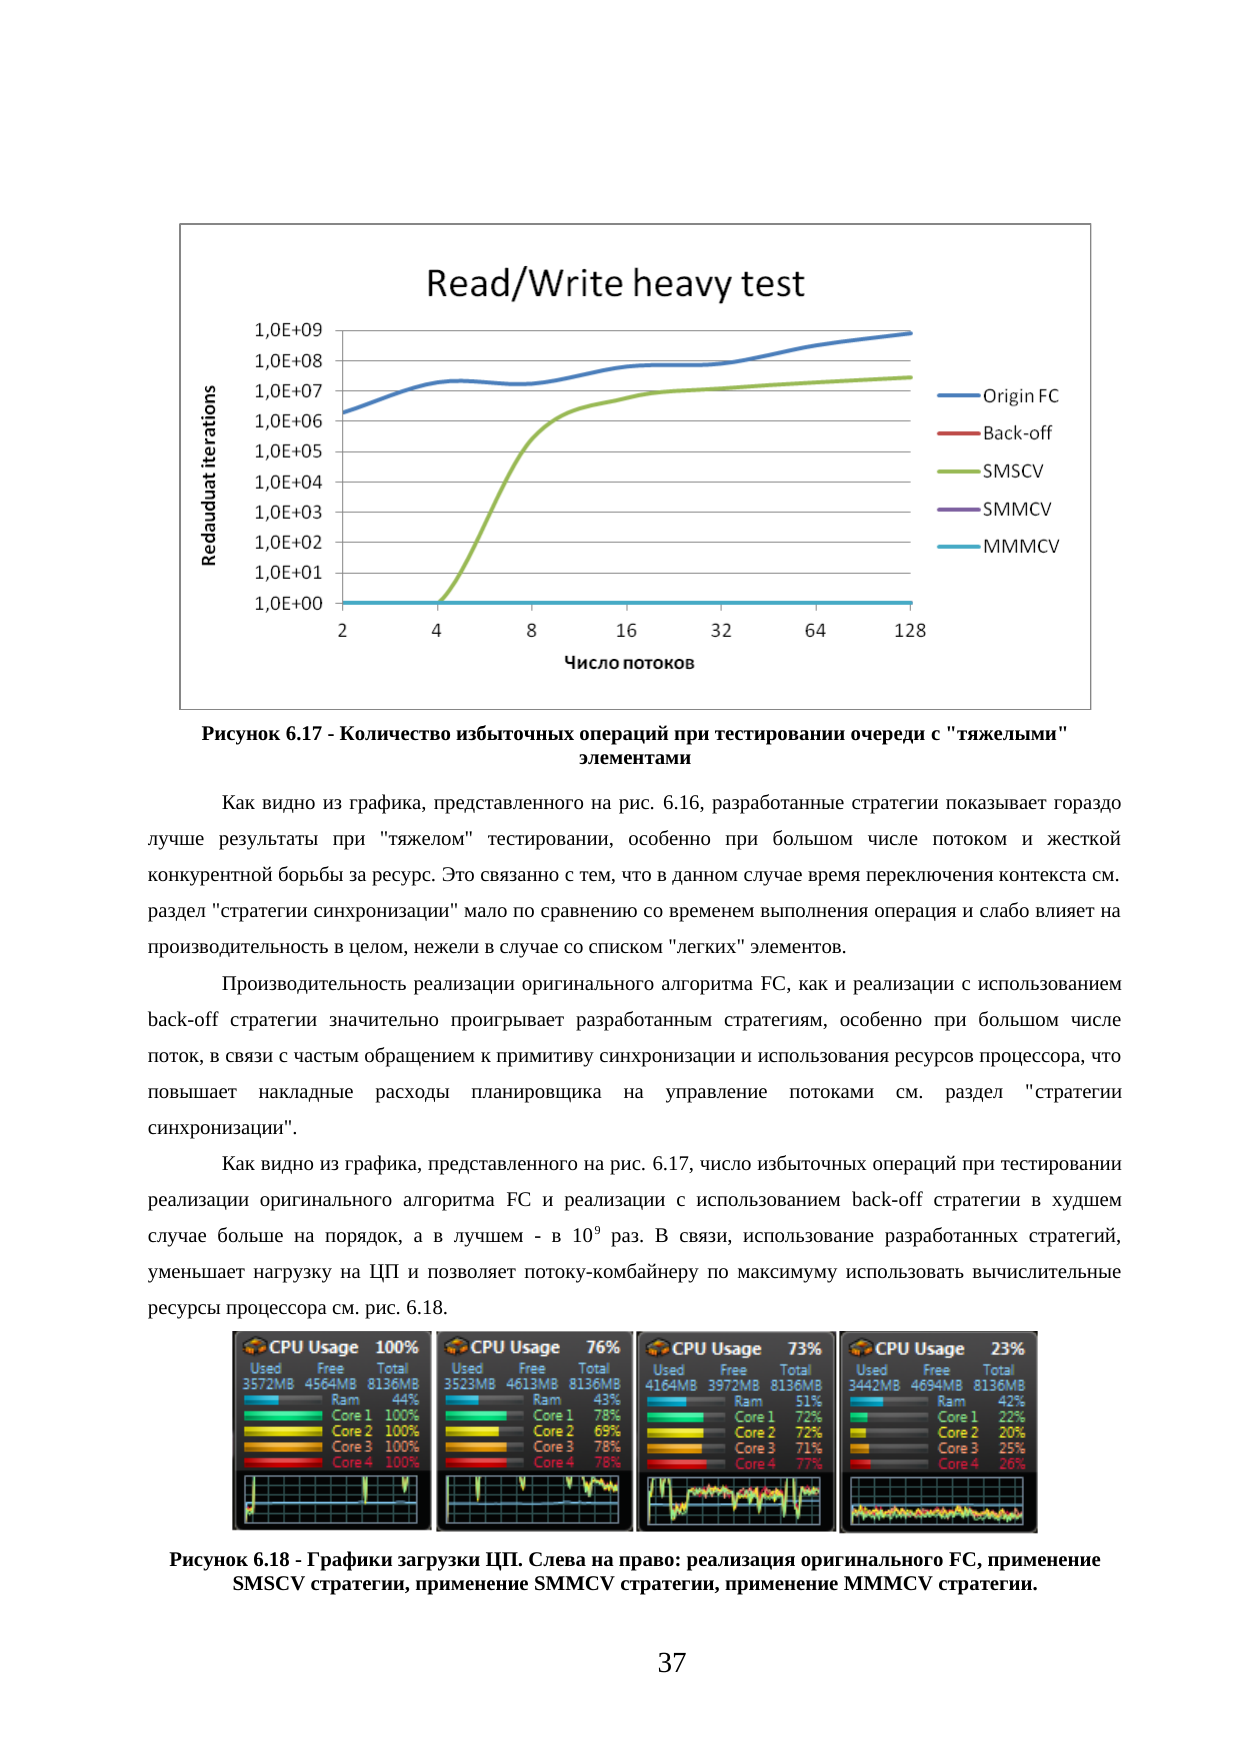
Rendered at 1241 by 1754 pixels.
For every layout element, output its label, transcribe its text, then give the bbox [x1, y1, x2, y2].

text Рисунок 6.18 - Графики загрузки ЦП. Слева на право: реализация оригинального FC, применение SMSCV стратегии, применение SMMCV стратегии, применение MMMCV стратегии. [148, 1547, 1122, 1595]
text Производительность реализации оригинального алгоритма FC, как и реализации с использованием back-off стратегии значительно проигрывает разработанным стратегиям, особенно при большом числе поток, в связи с частым обращением к примитиву синхронизации и использования ресурсов процессора, что повышает накладные расходы планировщика на управление потоками см. раздел "стратегии синхронизации". [148, 970, 1122, 1139]
picture [178, 223, 1092, 710]
picture [232, 1331, 1038, 1535]
text Как видно из графика, представленного на рис. 6.17, число избыточных операций при тестировании реализации оригинального алгоритма FC и реализации с использованием back-off стратегии в худшем случае больше на порядок, а в лучшем - в 109 раз. В связи, использование разработанных стратегий, уменьшает нагрузку на ЦП и позволяет потоку-комбайнеру по максимуму использовать вычислительные ресурсы процессора см. рис. 6.18. [148, 1151, 1122, 1319]
text Как видно из графика, представленного на рис. 6.16, разработанные стратегии показывает гораздо лучше результаты при "тяжелом" тестировании, особенно при большом числе потоком и жесткой конкурентной борьбы за ресурс. Это связанно с тем, что в данном случае время переключения контекста см. раздел "стратегии синхронизации" мало по сравнению со временем выполнения операция и слабо влияет на производительность в целом, нежели в случае со списком "легких" элементов. [148, 790, 1122, 958]
text Рисунок 6.17 - Количество избыточных операций при тестировании очереди с "тяжелыми" элементами [148, 721, 1122, 769]
